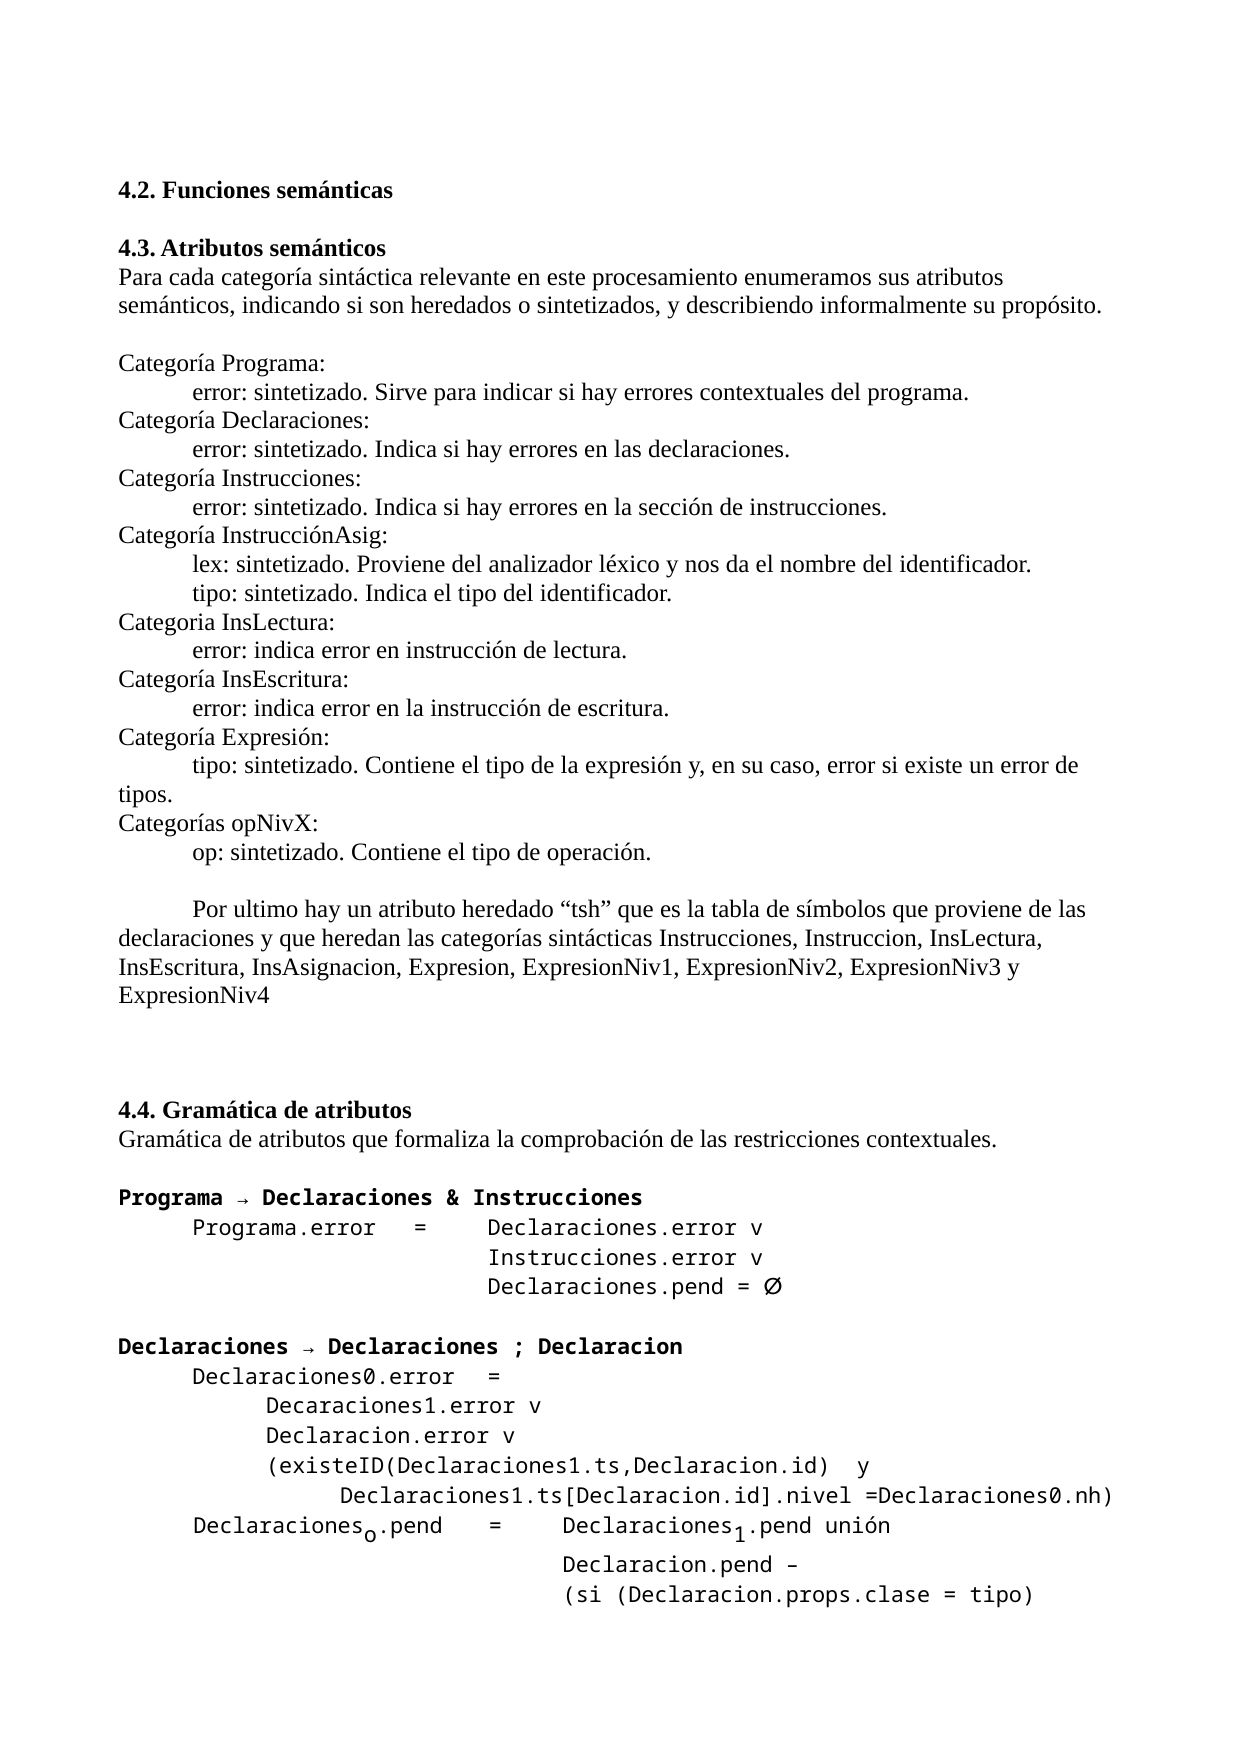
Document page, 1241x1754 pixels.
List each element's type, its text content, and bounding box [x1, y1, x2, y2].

text Programa → Declaraciones & Instrucciones [118, 1182, 1122, 1212]
text error: sintetizado. Indica si hay errores en la sección de instrucciones. [118, 492, 1122, 521]
text Declaraciones.pend = ⵁ [118, 1271, 1122, 1301]
text error: indica error en instrucción de lectura. [118, 636, 1122, 664]
text 4.2. Funciones semánticas [118, 176, 1122, 204]
text Declaracion.error v (existeID(Declaraciones1.ts,Declaracion.id) y Declaraciones1.ts[Declaracion.id].nivel =Declaraciones0.nh) [118, 1420, 1122, 1509]
text tipo: sintetizado. Indica el tipo del identificador. [118, 578, 1122, 607]
text Categoría InstrucciónAsig: [118, 521, 1122, 549]
text Por ultimo hay un atributo heredado “tsh” que es la tabla de símbolos que proviene de las declaraciones y que heredan las categorías sintácticas Instrucciones, Instruccion, InsLectura, InsEscritura, InsAsignacion, Expresion, ExpresionNiv1, ExpresionNiv2, ExpresionNiv3 y ExpresionNiv4 [118, 894, 1122, 1009]
text Categoría Programa: [118, 348, 1122, 377]
text Programa.error = Declaraciones.error v [118, 1212, 1122, 1241]
text error: sintetizado. Sirve para indicar si hay errores contextuales del programa. [118, 377, 1122, 406]
text Gramática de atributos que formaliza la comprobación de las restricciones contextuales. [118, 1124, 1122, 1153]
text Categoría Declaraciones: [118, 406, 1122, 434]
text op: sintetizado. Contiene el tipo de operación. [118, 837, 1122, 866]
text tipo: sintetizado. Contiene el tipo de la expresión y, en su caso, error si existe un error de tipos. [118, 751, 1122, 808]
text Declaracion.pend – [193, 1549, 1122, 1579]
text 4.3. Atributos semánticos [118, 233, 1122, 262]
text Categoría Instrucciones: [118, 463, 1122, 492]
text lex: sintetizado. Proviene del analizador léxico y nos da el nombre del identificador. [118, 549, 1122, 578]
text Para cada categoría sintáctica relevante en este procesamiento enumeramos sus atributos semánticos, indicando si son heredados o sintetizados, y describiendo informalmente su propósito. [118, 262, 1122, 319]
text Declaraciones → Declaraciones ; Declaracion [118, 1331, 1122, 1361]
text error: indica error en la instrucción de escritura. [118, 693, 1122, 722]
text error: sintetizado. Indica si hay errores en las declaraciones. [118, 434, 1122, 463]
text Decaraciones1.error v [118, 1390, 1122, 1420]
text 4.4. Gramática de atributos [118, 1096, 1122, 1124]
text Categoría InsEscritura: [118, 664, 1122, 693]
text Categoría Expresión: [118, 722, 1122, 751]
text Categoria InsLectura: [118, 607, 1122, 636]
text Declaraciones0.error = [118, 1361, 1122, 1390]
text Categorías opNivX: [118, 808, 1122, 837]
text Instrucciones.error v [118, 1241, 1122, 1271]
text Declaracioneso.pend = Declaraciones1.pend unión [193, 1509, 1122, 1549]
text (si (Declaracion.props.clase = tipo) [193, 1579, 1122, 1609]
